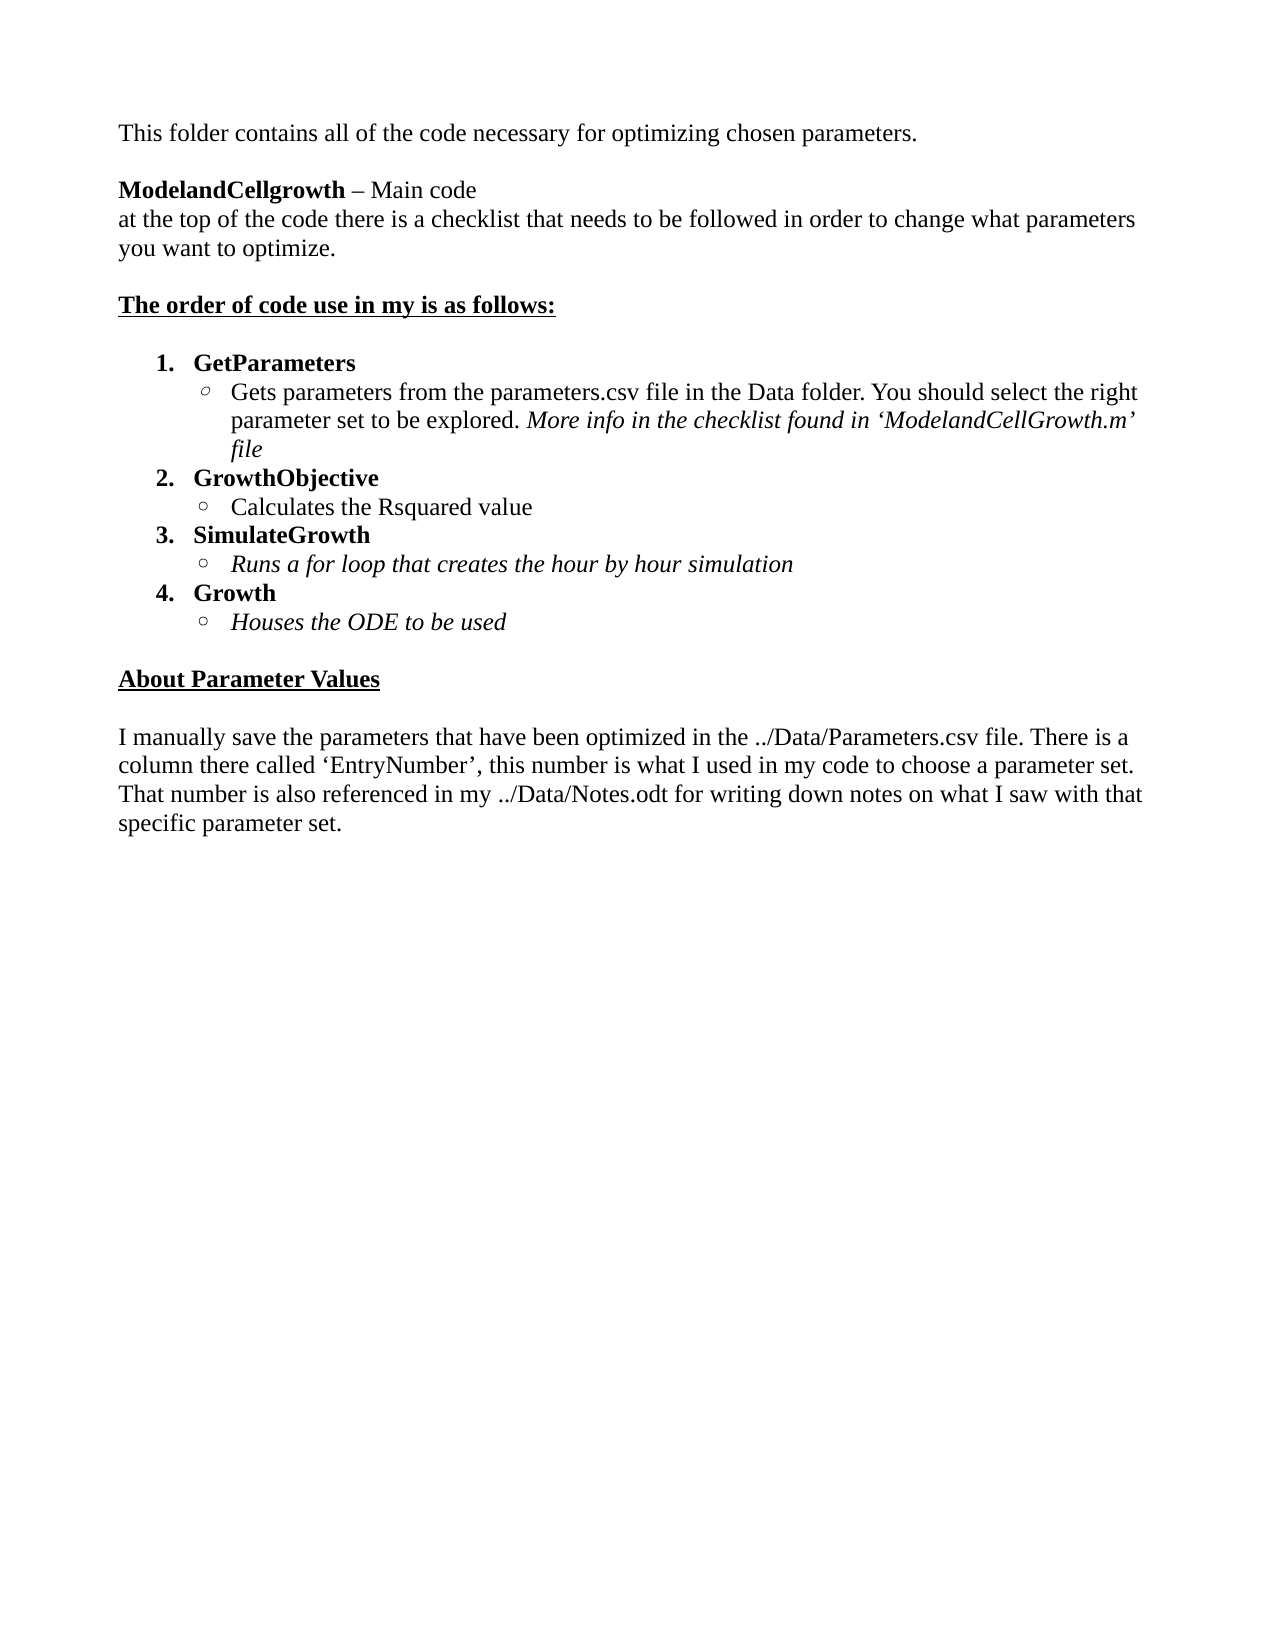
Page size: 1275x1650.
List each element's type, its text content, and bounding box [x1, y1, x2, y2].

text at the top of the code there is a checklist that needs to be followed in order to change what parameters you want to optimize. [118, 204, 1157, 262]
text This folder contains all of the code necessary for optimizing chosen parameters. [118, 118, 1157, 147]
text The order of code use in my is as follows: [118, 291, 1157, 319]
text About Parameter Values [118, 664, 1157, 693]
list SimulateGrowth [156, 521, 1157, 549]
list Houses the ODE to be used [193, 607, 1157, 636]
text I manually save the parameters that have been optimized in the ../Data/Parameters.csv file. There is a column there called ‘EntryNumber’, this number is what I used in my code to choose a parameter set. That number is also referenced in my ../Data/Notes.odt for writing down notes on what I saw with that specific parameter set. [118, 722, 1157, 837]
list GetParameters [156, 348, 1157, 377]
text ModelandCellgrowth – Main code [118, 176, 1157, 204]
list GrowthObjective [156, 463, 1157, 492]
list Runs a for loop that creates the hour by hour simulation [193, 549, 1157, 578]
list Calculates the Rsquared value [193, 492, 1157, 521]
list Gets parameters from the parameters.csv file in the Data folder. You should select the right parameter set to be explored. More info in the checklist found in ‘ModelandCellGrowth.m’ file [193, 377, 1157, 463]
list Growth [156, 578, 1157, 607]
